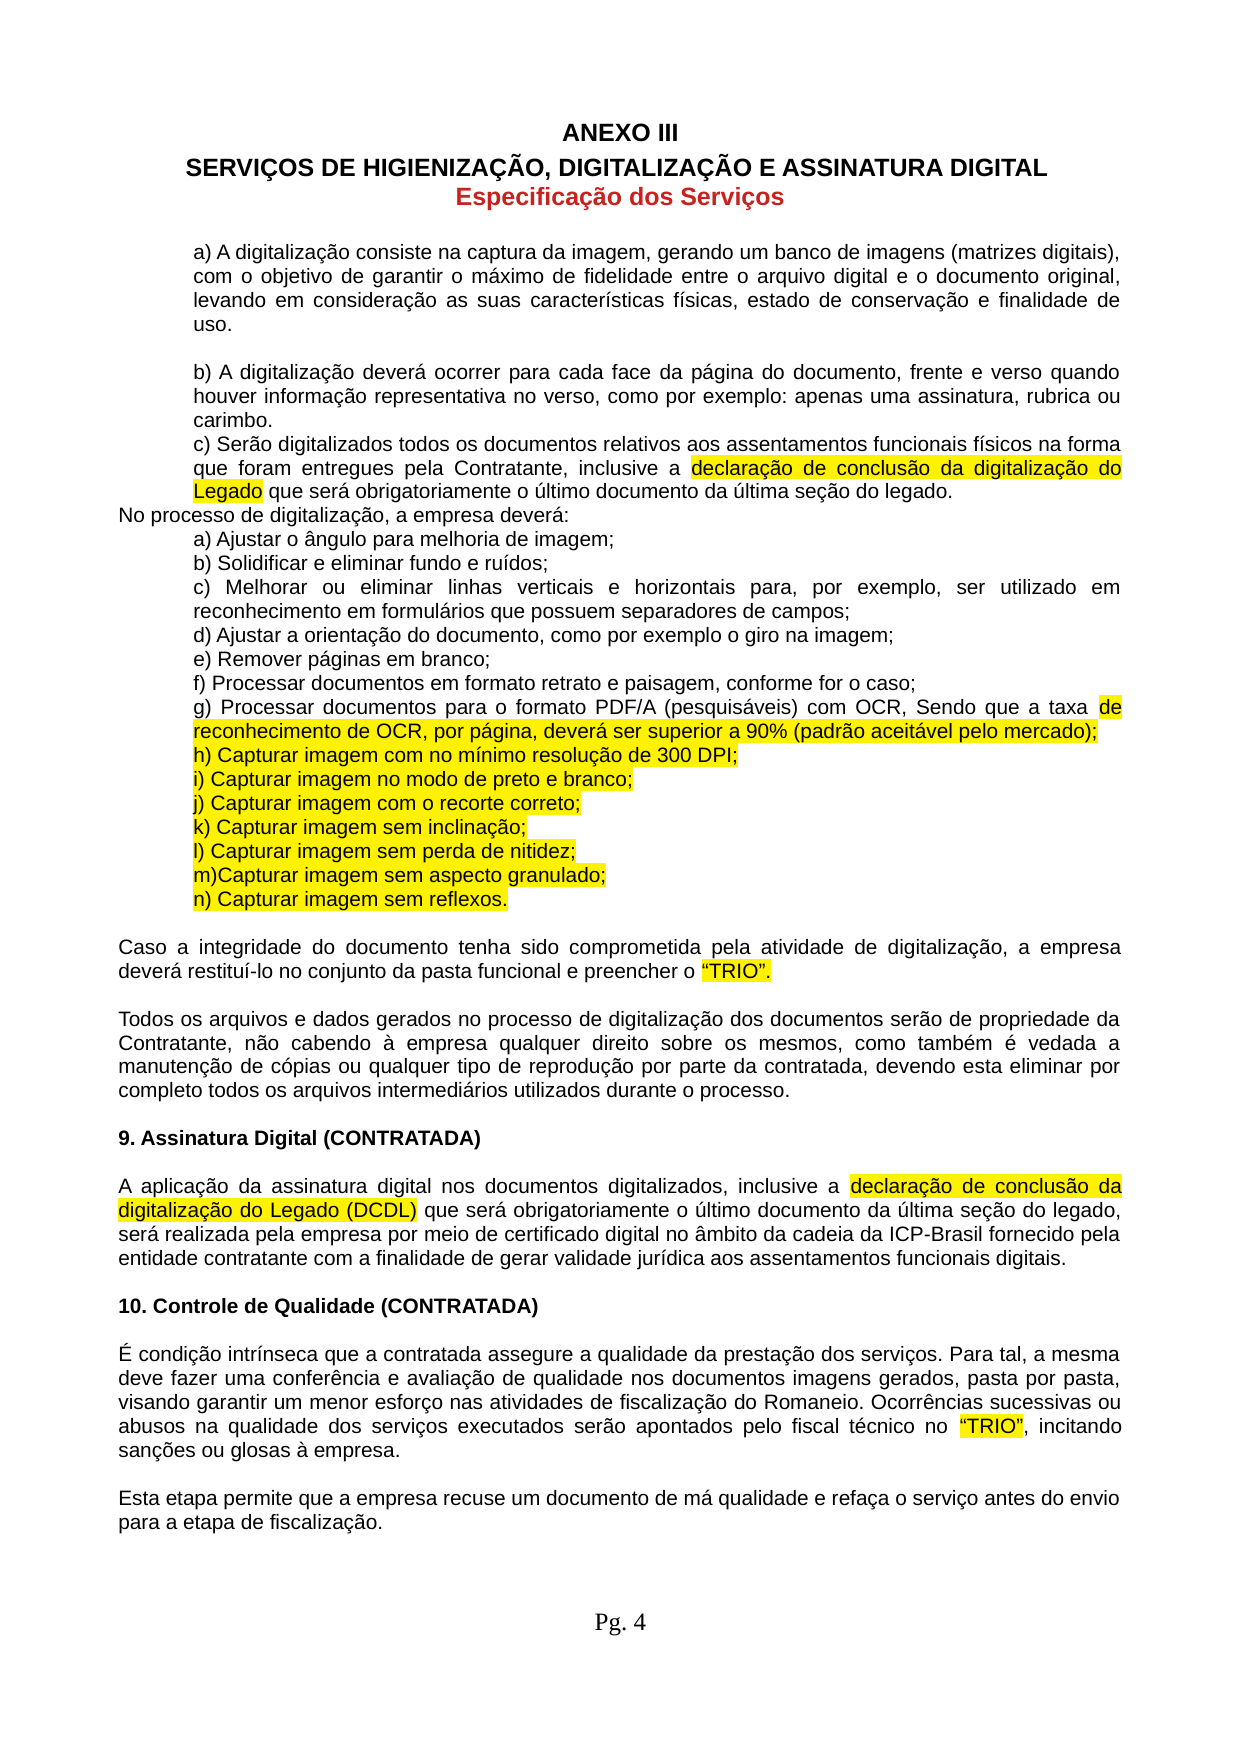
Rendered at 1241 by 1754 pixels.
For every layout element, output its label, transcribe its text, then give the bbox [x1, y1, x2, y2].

text g) Processar documentos para o formato PDF/A (pesquisáveis) com OCR, Sendo que a taxa de reconhecimento de OCR, por página, deverá ser superior a 90% (padrão aceitável pelo mercado); [193, 695, 1122, 743]
text m)Capturar imagem sem aspecto granulado; [193, 863, 1122, 887]
text 9. Assinatura Digital (CONTRATADA) [118, 1126, 1122, 1150]
text No processo de digitalização, a empresa deverá: [118, 503, 1122, 527]
text É condição intrínseca que a contratada assegure a qualidade da prestação dos serviços. Para tal, a mesma deve fazer uma conferência e avaliação de qualidade nos documentos imagens gerados, pasta por pasta, visando garantir um menor esforço nas atividades de fiscalização do Romaneio. Ocorrências sucessivas ou abusos na qualidade dos serviços executados serão apontados pelo fiscal técnico no “TRIO”, incitando sanções ou glosas à empresa. [118, 1342, 1122, 1462]
text 10. Controle de Qualidade (CONTRATADA) [118, 1294, 1122, 1318]
text a) A digitalização consiste na captura da imagem, gerando um banco de imagens (matrizes digitais), com o objetivo de garantir o máximo de fidelidade entre o arquivo digital e o documento original, levando em consideração as suas características físicas, estado de conservação e finalidade de uso. [193, 240, 1122, 336]
text k) Capturar imagem sem inclinação; [193, 815, 1122, 839]
text i) Capturar imagem no modo de preto e branco; [193, 767, 1122, 791]
text Caso a integridade do documento tenha sido comprometida pela atividade de digitalização, a empresa deverá restituí-lo no conjunto da pasta funcional e preencher o “TRIO”. [118, 934, 1122, 982]
text e) Remover páginas em branco; [193, 647, 1122, 671]
text A aplicação da assinatura digital nos documentos digitalizados, inclusive a declaração de conclusão da digitalização do Legado (DCDL) que será obrigatoriamente o último documento da última seção do legado, será realizada pela empresa por meio de certificado digital no âmbito da cadeia da ICP-Brasil fornecido pela entidade contratante com a finalidade de gerar validade jurídica aos assentamentos funcionais digitais. [118, 1174, 1122, 1270]
text a) Ajustar o ângulo para melhoria de imagem; [193, 527, 1122, 551]
text Esta etapa permite que a empresa recuse um documento de má qualidade e refaça o serviço antes do envio para a etapa de fiscalização. [118, 1486, 1122, 1533]
text j) Capturar imagem com o recorte correto; [193, 791, 1122, 815]
text c) Serão digitalizados todos os documentos relativos aos assentamentos funcionais físicos na forma que foram entregues pela Contratante, inclusive a declaração de conclusão da digitalização do Legado que será obrigatoriamente o último documento da última seção do legado. [193, 431, 1122, 503]
text c) Melhorar ou eliminar linhas verticais e horizontais para, por exemplo, ser utilizado em reconhecimento em formulários que possuem separadores de campos; [193, 575, 1122, 623]
text f) Processar documentos em formato retrato e paisagem, conforme for o caso; [193, 671, 1122, 695]
text d) Ajustar a orientação do documento, como por exemplo o giro na imagem; [193, 623, 1122, 647]
text h) Capturar imagem com no mínimo resolução de 300 DPI; [193, 743, 1122, 767]
text l) Capturar imagem sem perda de nitidez; [193, 839, 1122, 863]
text n) Capturar imagem sem reflexos. [193, 887, 1122, 911]
text Todos os arquivos e dados gerados no processo de digitalização dos documentos serão de propriedade da Contratante, não cabendo à empresa qualquer direito sobre os mesmos, como também é vedada a manutenção de cópias ou qualquer tipo de reprodução por parte da contratada, devendo esta eliminar por completo todos os arquivos intermediários utilizados durante o processo. [118, 1006, 1122, 1102]
text b) A digitalização deverá ocorrer para cada face da página do documento, frente e verso quando houver informação representativa no verso, como por exemplo: apenas uma assinatura, rubrica ou carimbo. [193, 359, 1122, 431]
text b) Solidificar e eliminar fundo e ruídos; [193, 551, 1122, 575]
